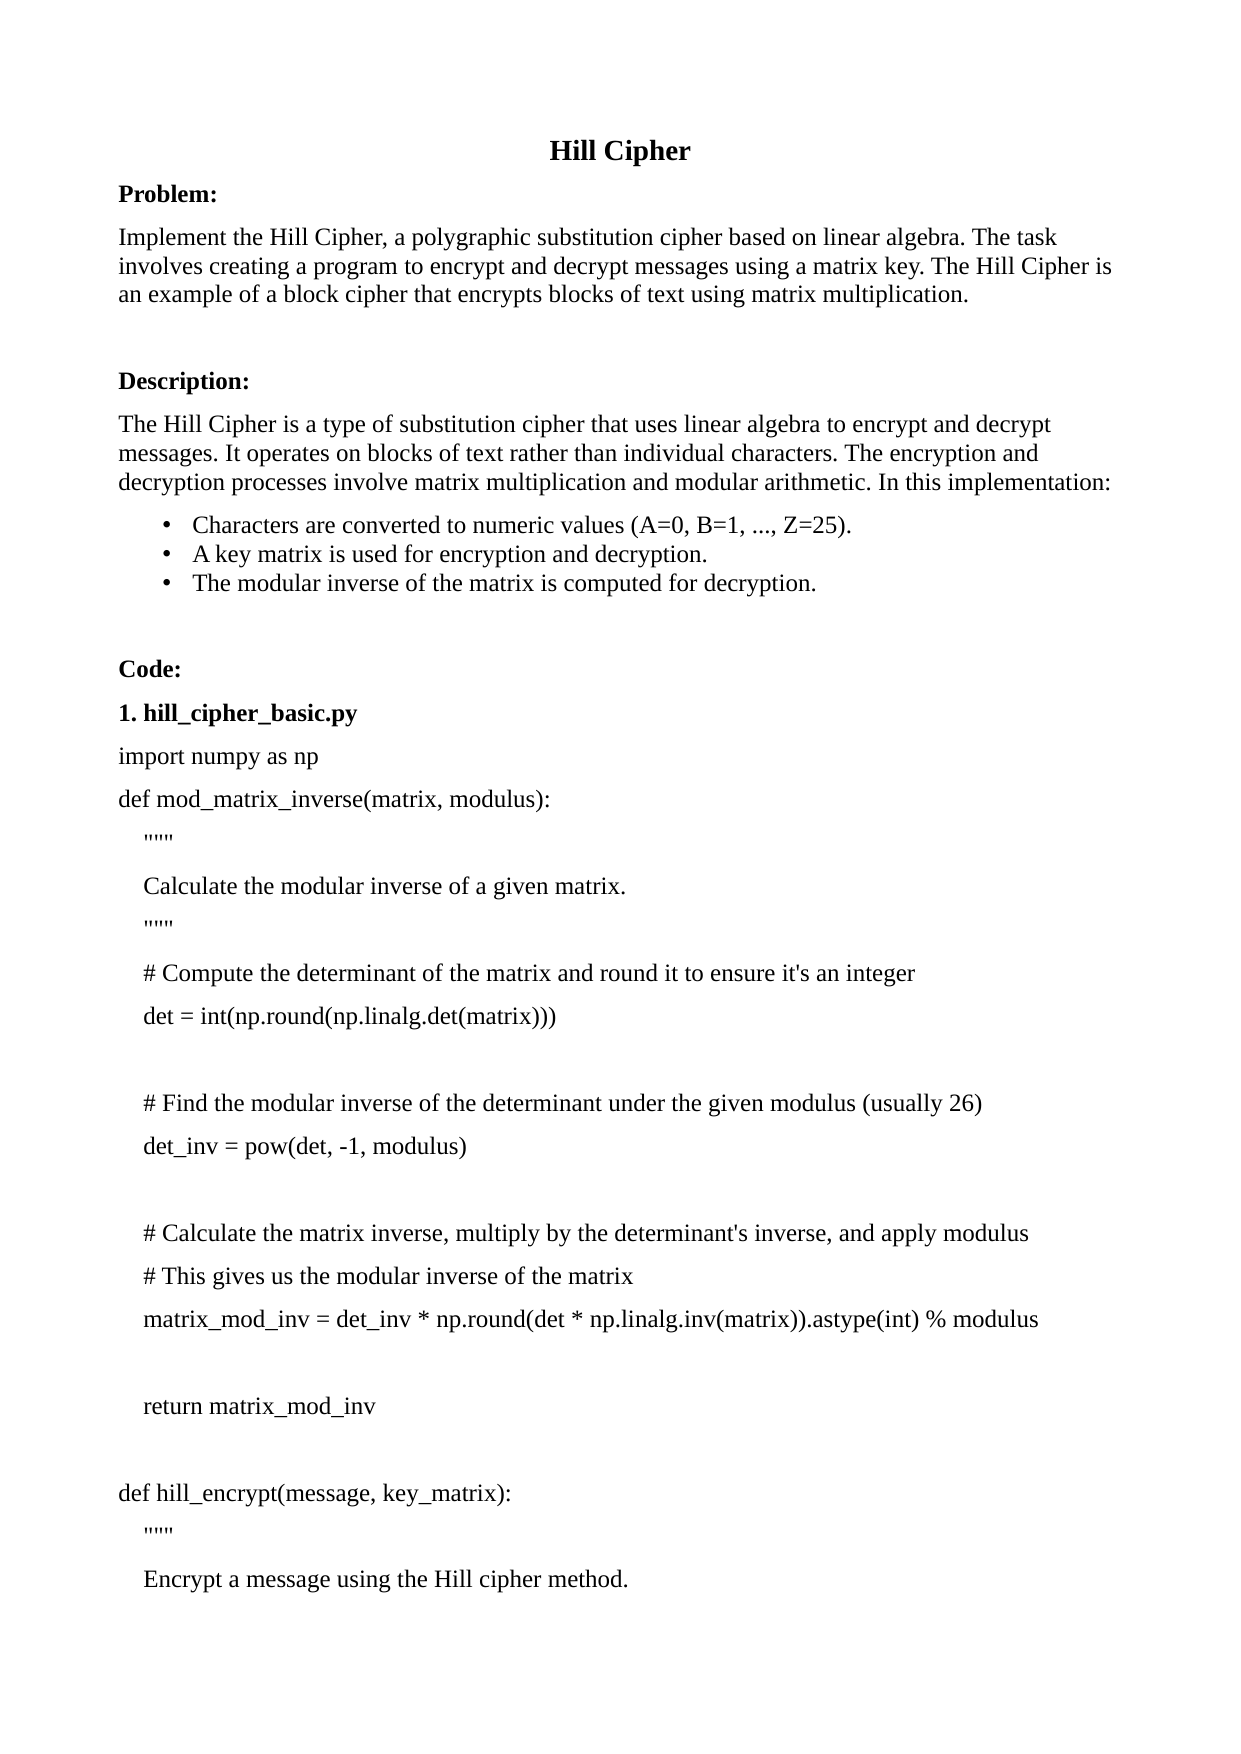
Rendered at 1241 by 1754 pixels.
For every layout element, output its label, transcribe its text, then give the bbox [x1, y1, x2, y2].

list A key matrix is used for encryption and decryption. [162, 539, 1122, 568]
text # This gives us the modular inverse of the matrix [118, 1261, 1122, 1290]
text Problem: [118, 179, 1122, 207]
text Description: [118, 366, 1122, 395]
text def mod_matrix_inverse(matrix, modulus): [118, 784, 1122, 813]
text import numpy as np [118, 741, 1122, 770]
text Implement the Hill Cipher, a polygraphic substitution cipher based on linear algebra. The task involves creating a program to encrypt and decrypt messages using a matrix key. The Hill Cipher is an example of a block cipher that encrypts blocks of text using matrix multiplication. [118, 222, 1122, 308]
text Code: [118, 654, 1122, 683]
text Calculate the modular inverse of a given matrix. [118, 871, 1122, 900]
text # Calculate the matrix inverse, multiply by the determinant's inverse, and apply modulus [118, 1218, 1122, 1247]
text """ [118, 1521, 1122, 1550]
text return matrix_mod_inv [118, 1391, 1122, 1420]
text Encrypt a message using the Hill cipher method. [118, 1564, 1122, 1593]
list Characters are converted to numeric values (A=0, B=1, ..., Z=25). [162, 510, 1122, 539]
text # Compute the determinant of the matrix and round it to ensure it's an integer [118, 958, 1122, 987]
subtitle Hill Cipher [118, 133, 1122, 166]
text def hill_encrypt(message, key_matrix): [118, 1478, 1122, 1507]
text """ [118, 828, 1122, 857]
text 1. hill_cipher_basic.py [118, 698, 1122, 727]
list The modular inverse of the matrix is computed for decryption. [162, 568, 1122, 597]
text det = int(np.round(np.linalg.det(matrix))) [118, 1001, 1122, 1030]
text # Find the modular inverse of the determinant under the given modulus (usually 26) [118, 1088, 1122, 1117]
text """ [118, 914, 1122, 943]
text det_inv = pow(det, -1, modulus) [118, 1131, 1122, 1160]
text The Hill Cipher is a type of substitution cipher that uses linear algebra to encrypt and decrypt messages. It operates on blocks of text rather than individual characters. The encryption and decryption processes involve matrix multiplication and modular arithmetic. In this implementation: [118, 409, 1122, 496]
text matrix_mod_inv = det_inv * np.round(det * np.linalg.inv(matrix)).astype(int) % modulus [118, 1304, 1122, 1333]
